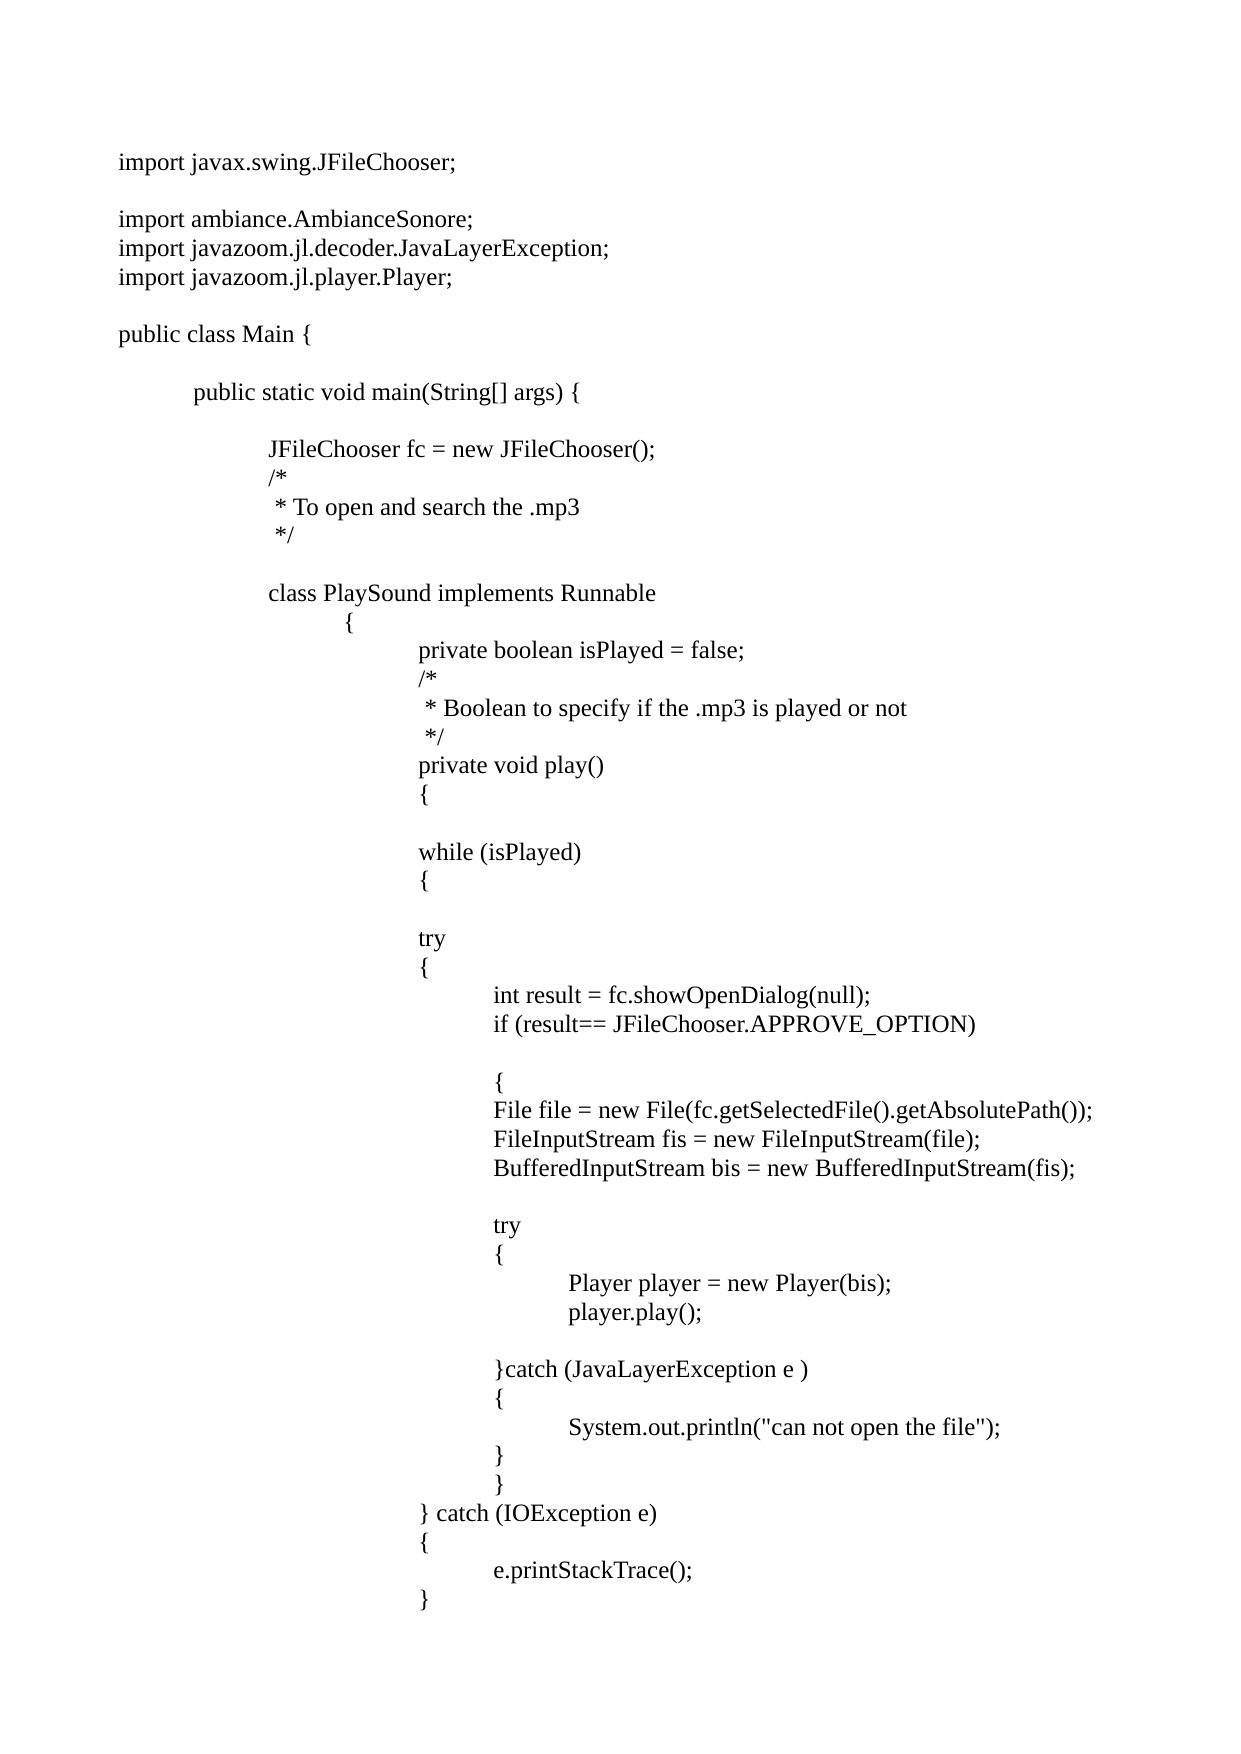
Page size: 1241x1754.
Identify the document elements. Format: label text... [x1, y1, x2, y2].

text System.out.println("can not open the file"); [118, 1412, 1122, 1441]
text { [118, 866, 1122, 894]
text public class Main { [118, 319, 1122, 348]
text JFileChooser fc = new JFileChooser(); [118, 434, 1122, 463]
text private void play() [118, 751, 1122, 779]
text private boolean isPlayed = false; [118, 636, 1122, 664]
text class PlaySound implements Runnable [118, 578, 1122, 607]
text { [118, 1383, 1122, 1412]
text import ambiance.AmbianceSonore; [118, 204, 1122, 233]
text /* [118, 664, 1122, 693]
text import javazoom.jl.decoder.JavaLayerException; [118, 233, 1122, 262]
text while (isPlayed) [118, 837, 1122, 866]
text * To open and search the .mp3 [118, 492, 1122, 521]
text }catch (JavaLayerException e ) [118, 1354, 1122, 1383]
text player.play(); [118, 1297, 1122, 1326]
text import javazoom.jl.player.Player; [118, 262, 1122, 291]
text public static void main(String[] args) { [118, 377, 1122, 406]
text import javax.swing.JFileChooser; [118, 147, 1122, 176]
text } catch (IOException e) [118, 1498, 1122, 1527]
text } [118, 1469, 1122, 1498]
text { [118, 1067, 1122, 1096]
text { [118, 607, 1122, 636]
text try [118, 923, 1122, 952]
text FileInputStream fis = new FileInputStream(file); [118, 1124, 1122, 1153]
text */ [118, 722, 1122, 751]
text BufferedInputStream bis = new BufferedInputStream(fis); [118, 1153, 1122, 1182]
text * Boolean to specify if the .mp3 is played or not [118, 693, 1122, 722]
text { [118, 1239, 1122, 1268]
text { [118, 1527, 1122, 1556]
text { [118, 952, 1122, 981]
text if (result== JFileChooser.APPROVE_OPTION) [118, 1009, 1122, 1038]
text File file = new File(fc.getSelectedFile().getAbsolutePath()); [118, 1096, 1122, 1124]
text Player player = new Player(bis); [118, 1268, 1122, 1297]
text e.printStackTrace(); [118, 1556, 1122, 1584]
text { [118, 779, 1122, 808]
text } [118, 1584, 1122, 1613]
text } [118, 1441, 1122, 1469]
text try [118, 1211, 1122, 1239]
text int result = fc.showOpenDialog(null); [118, 981, 1122, 1009]
text /* [118, 463, 1122, 492]
text */ [118, 521, 1122, 549]
